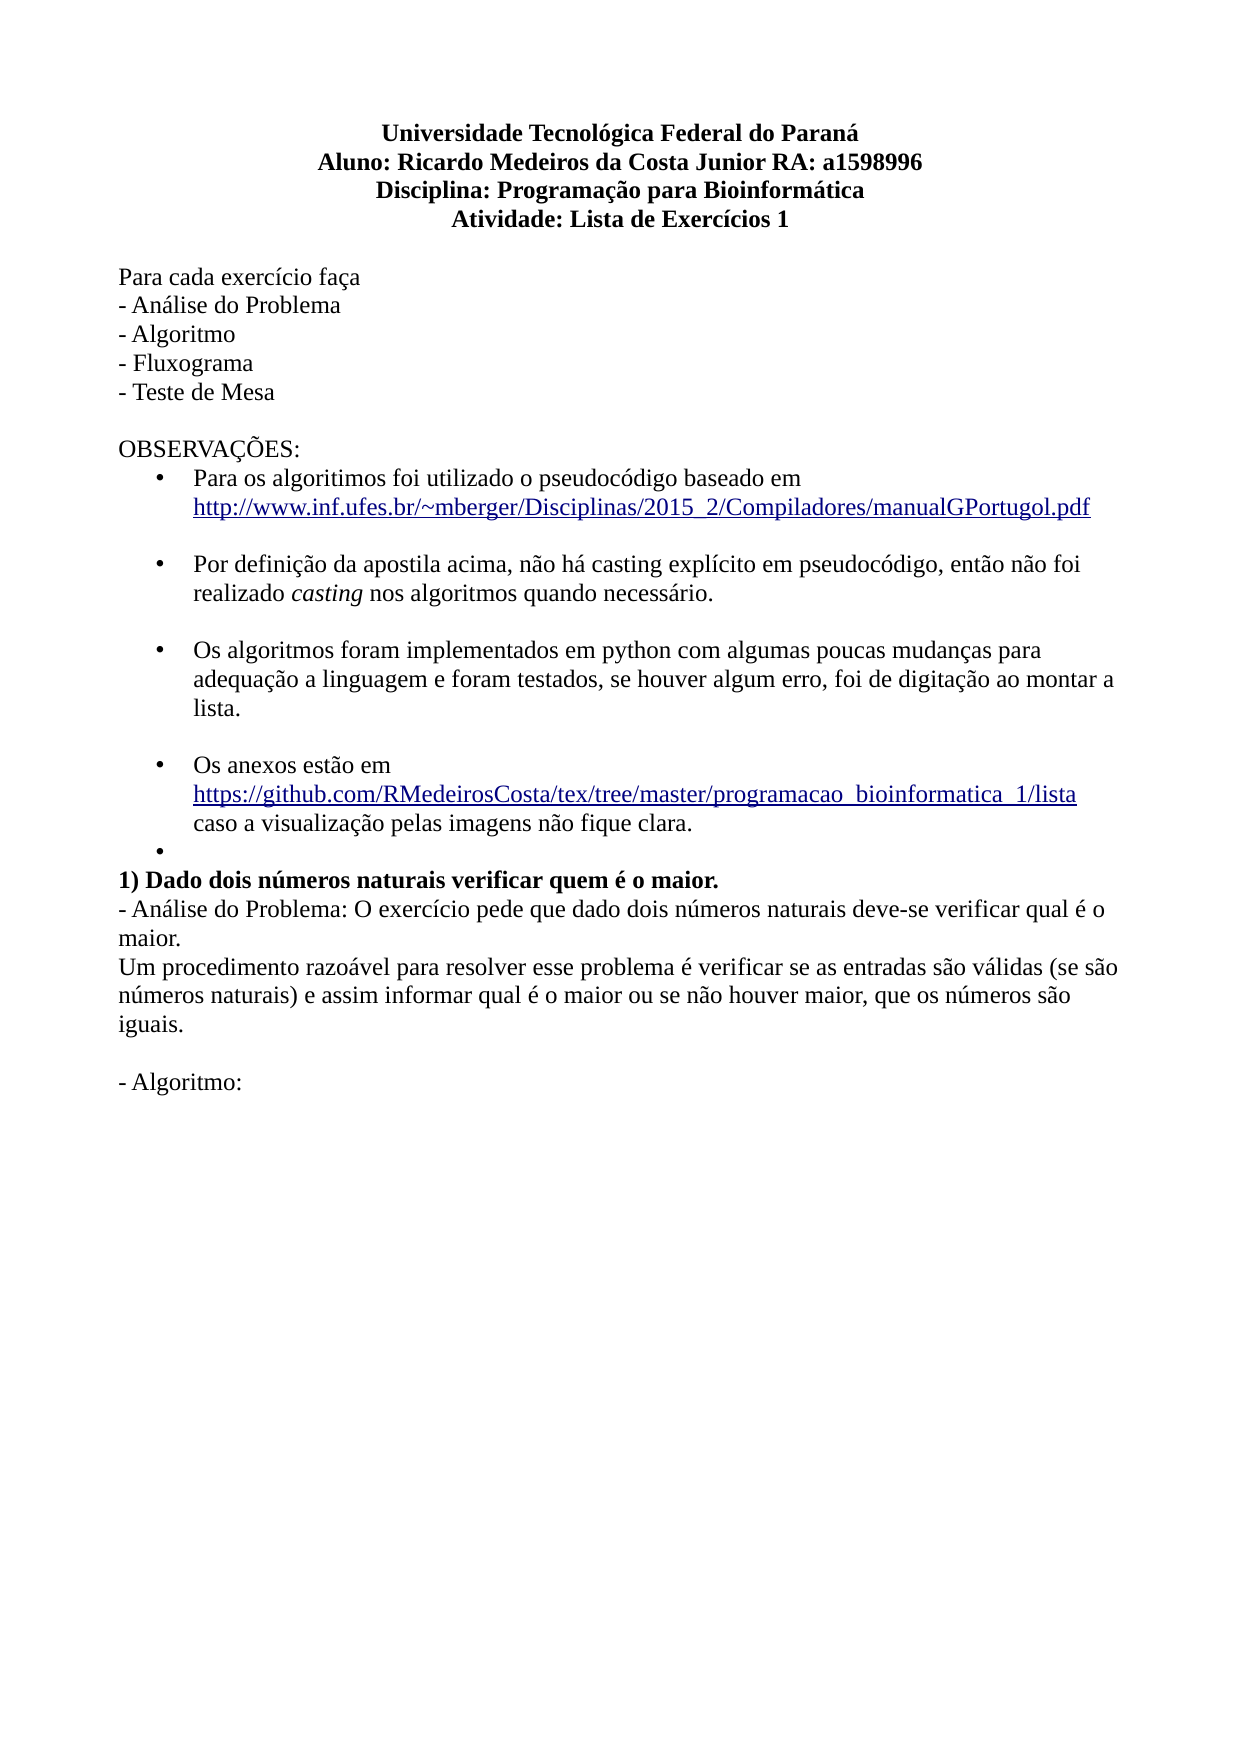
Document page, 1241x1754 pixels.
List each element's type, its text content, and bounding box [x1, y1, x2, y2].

text OBSERVAÇÕES: [118, 434, 1122, 463]
text - Fluxograma [118, 348, 1122, 377]
text - Análise do Problema [118, 291, 1122, 319]
text Um procedimento razoável para resolver esse problema é verificar se as entradas são válidas (se são números naturais) e assim informar qual é o maior ou se não houver maior, que os números são iguais. [118, 952, 1122, 1038]
text - Algoritmo: [118, 1067, 1122, 1096]
text Aluno: Ricardo Medeiros da Costa Junior RA: a1598996 [118, 147, 1122, 176]
list Os anexos estão em https://github.com/RMedeirosCosta/tex/tree/master/programacao_bioinformatica_1/lista caso a visualização pelas imagens não fique clara. [156, 751, 1122, 837]
text 1) Dado dois números naturais verificar quem é o maior. [118, 866, 1122, 894]
text Atividade: Lista de Exercícios 1 [118, 204, 1122, 233]
text Disciplina: Programação para Bioinformática [118, 176, 1122, 204]
text Universidade Tecnológica Federal do Paraná [118, 118, 1122, 147]
text - Teste de Mesa [118, 377, 1122, 406]
text Para cada exercício faça [118, 262, 1122, 291]
list Para os algoritimos foi utilizado o pseudocódigo baseado em http://www.inf.ufes.br/~mberger/Disciplinas/2015_2/Compiladores/manualGPortugol.pdf [156, 463, 1122, 521]
list Os algoritmos foram implementados em python com algumas poucas mudanças para adequação a linguagem e foram testados, se houver algum erro, foi de digitação ao montar a lista. [156, 636, 1122, 722]
text - Algoritmo [118, 319, 1122, 348]
text - Análise do Problema: O exercício pede que dado dois números naturais deve-se verificar qual é o maior. [118, 894, 1122, 952]
list Por definição da apostila acima, não há casting explícito em pseudocódigo, então não foi realizado casting nos algoritmos quando necessário. [156, 549, 1122, 607]
